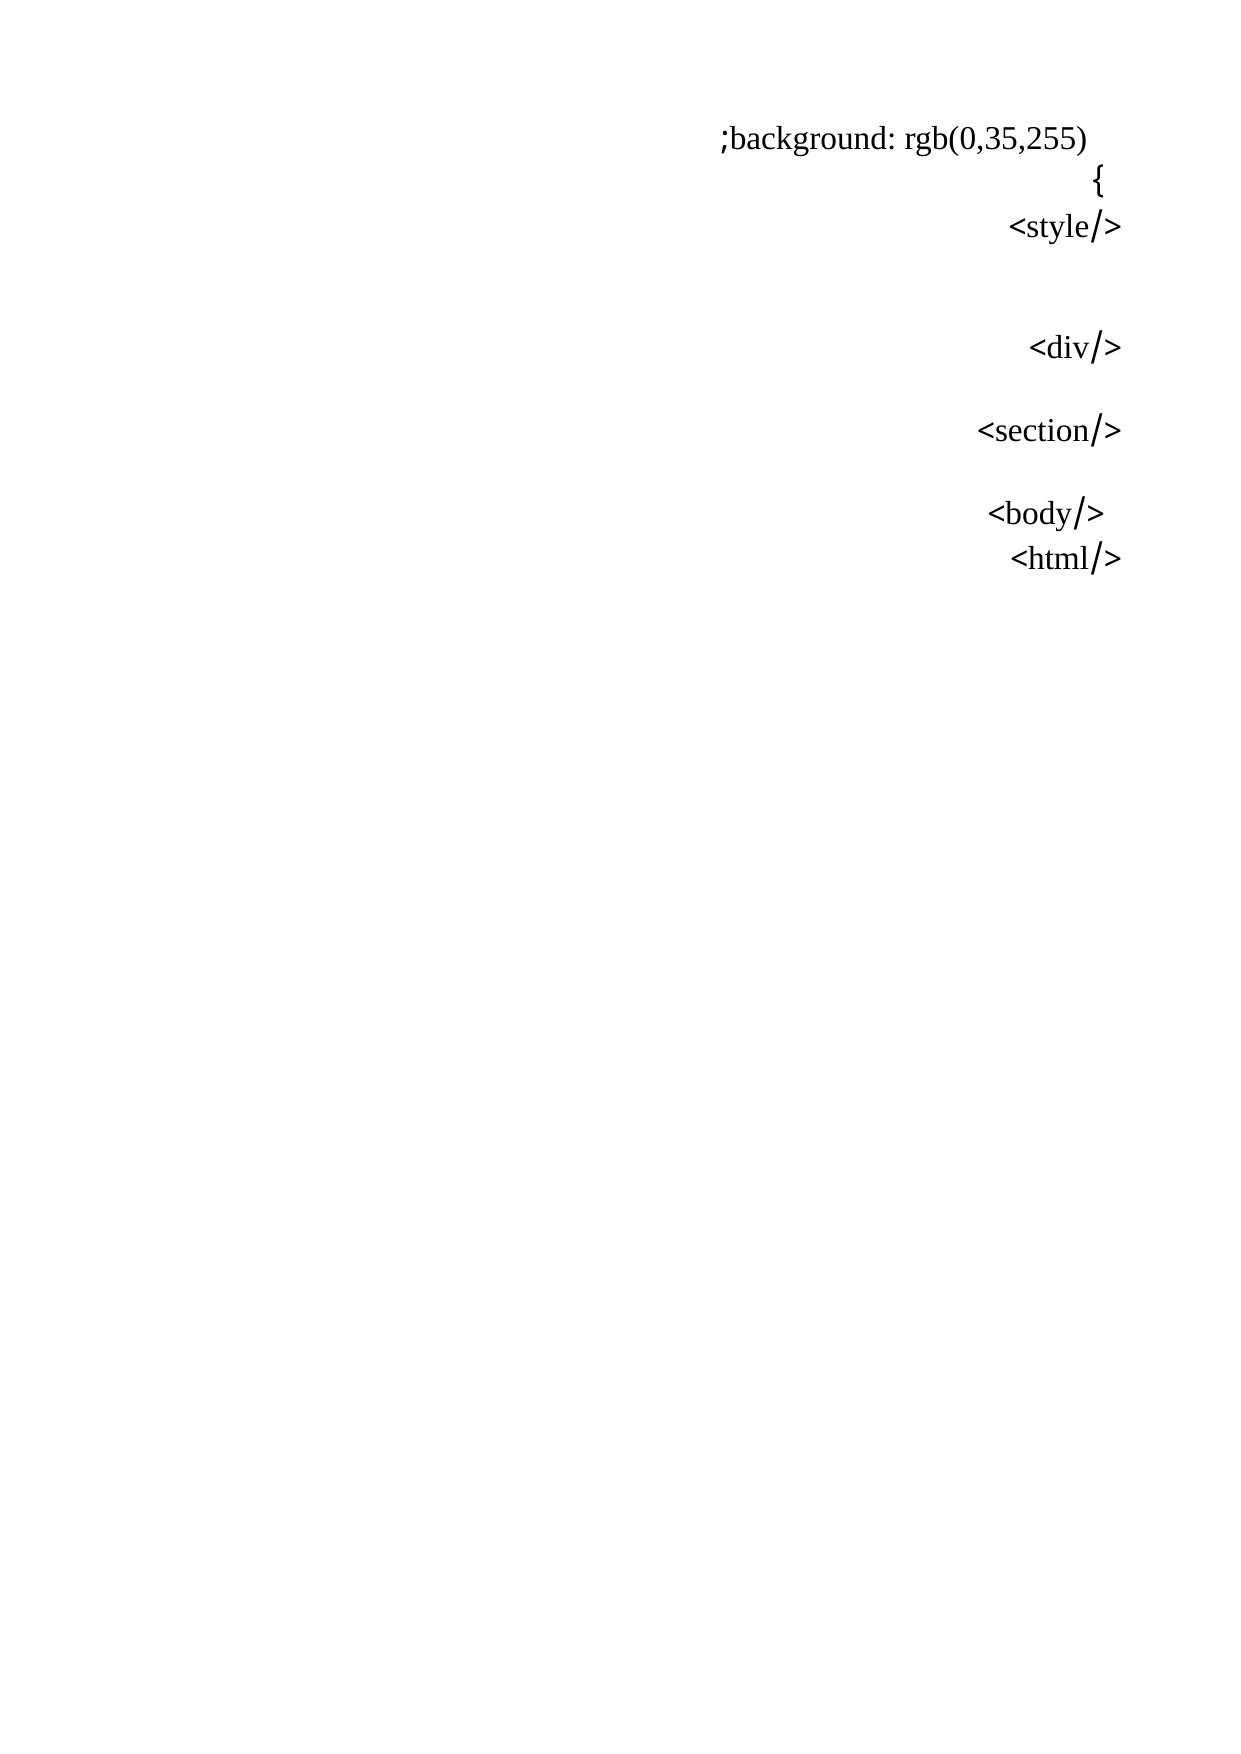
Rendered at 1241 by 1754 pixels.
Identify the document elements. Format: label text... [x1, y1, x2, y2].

text </html> [118, 538, 1122, 583]
text background: rgb(0,35,255); [118, 118, 1122, 163]
text </section> [118, 411, 1122, 455]
text </body> [118, 494, 1122, 538]
text } [118, 163, 1122, 206]
text </div> [118, 328, 1122, 372]
text </style> [118, 206, 1122, 251]
